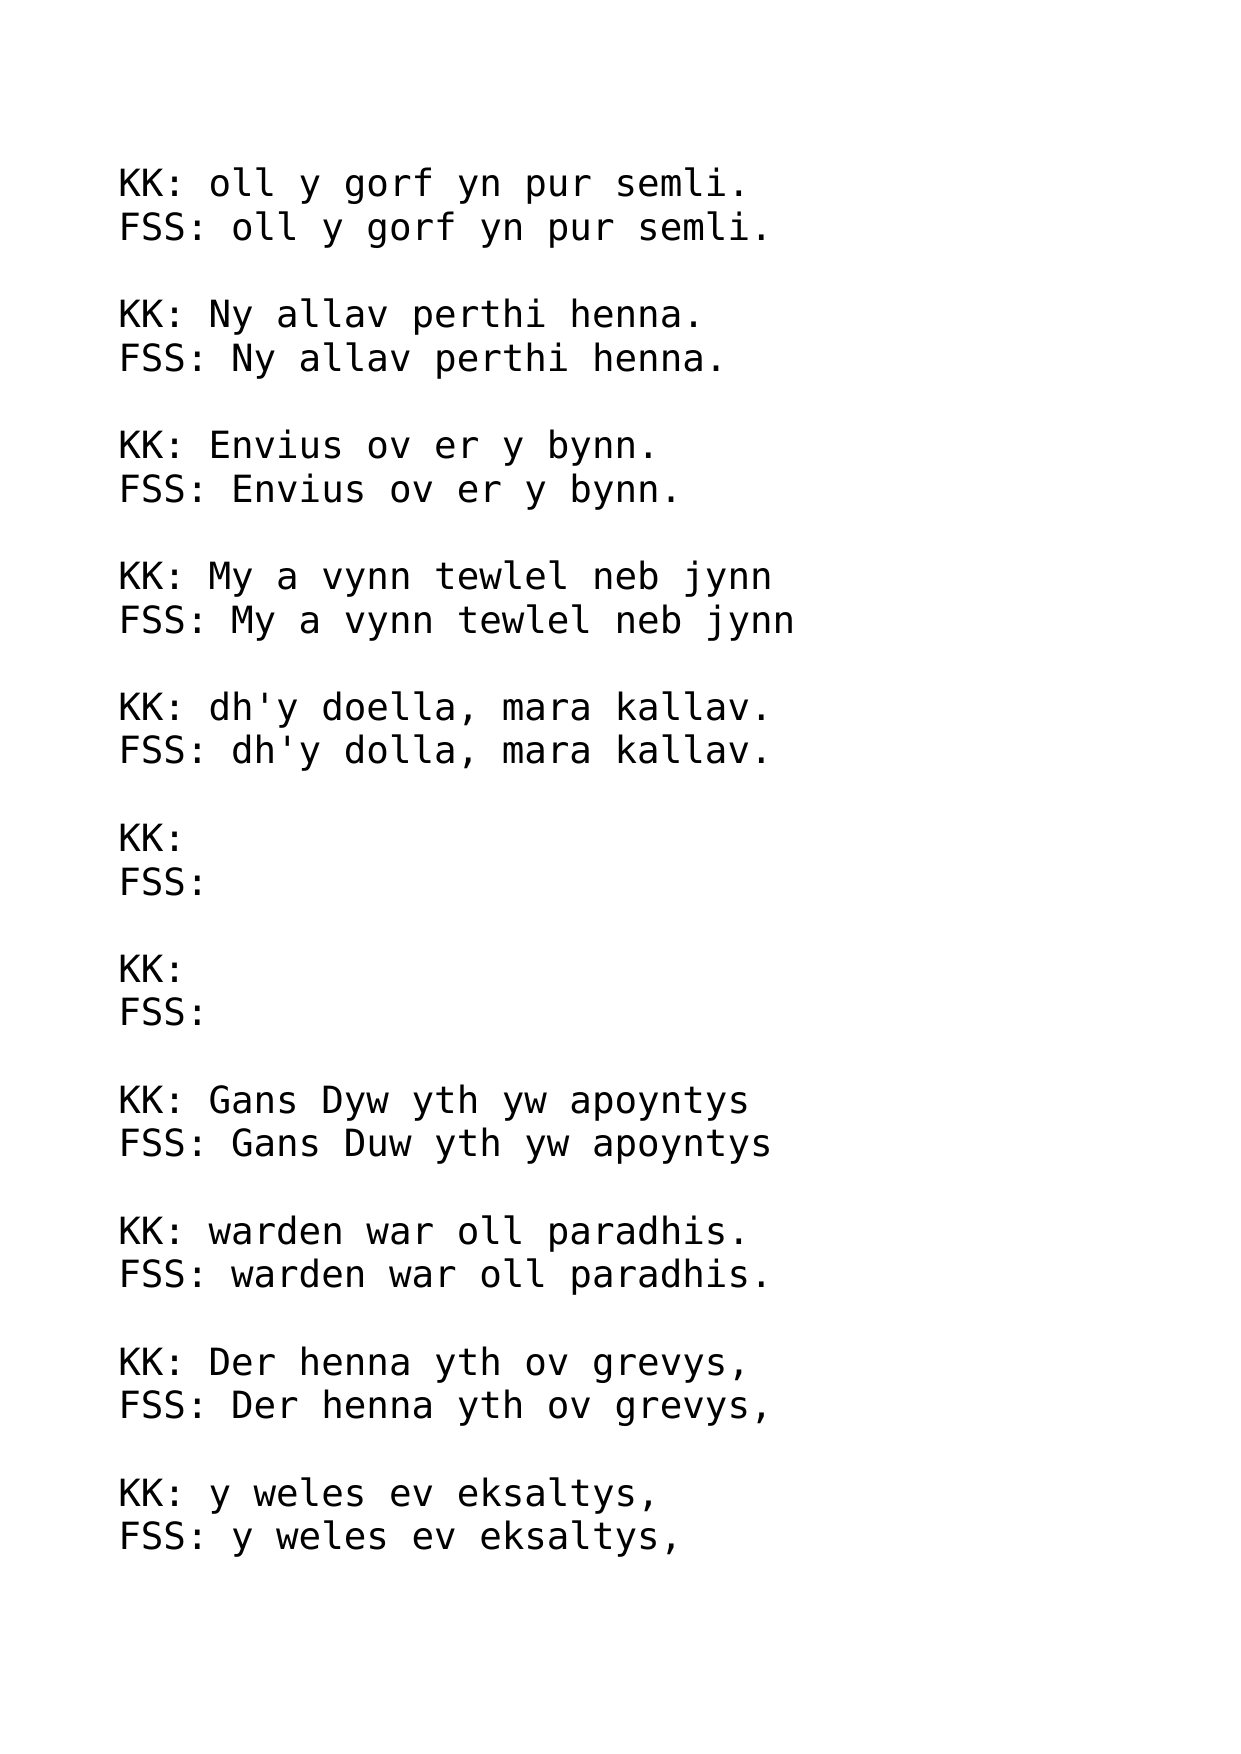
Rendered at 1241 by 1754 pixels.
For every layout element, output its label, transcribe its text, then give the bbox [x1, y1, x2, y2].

text FSS: Envius ov er y bynn. [118, 467, 1122, 511]
text KK: dh'y doella, mara kallav. [118, 686, 1122, 729]
text FSS: Ny allav perthi henna. [118, 336, 1122, 380]
text FSS: [118, 991, 1122, 1035]
text FSS: warden war oll paradhis. [118, 1253, 1122, 1297]
text KK: oll y gorf yn pur semli. [118, 162, 1122, 205]
text FSS: oll y gorf yn pur semli. [118, 205, 1122, 249]
text KK: [118, 947, 1122, 991]
text KK: [118, 816, 1122, 860]
text FSS: Der henna yth ov grevys, [118, 1384, 1122, 1427]
text KK: Der henna yth ov grevys, [118, 1340, 1122, 1384]
text FSS: dh'y dolla, mara kallav. [118, 729, 1122, 773]
text FSS: [118, 860, 1122, 904]
text KK: Envius ov er y bynn. [118, 424, 1122, 467]
text FSS: Gans Duw yth yw apoyntys [118, 1122, 1122, 1166]
text KK: Gans Dyw yth yw apoyntys [118, 1078, 1122, 1122]
text KK: warden war oll paradhis. [118, 1209, 1122, 1253]
text KK: y weles ev eksaltys, [118, 1471, 1122, 1515]
text FSS: My a vynn tewlel neb jynn [118, 598, 1122, 642]
text KK: Ny allav perthi henna. [118, 293, 1122, 336]
text FSS: y weles ev eksaltys, [118, 1515, 1122, 1558]
text KK: My a vynn tewlel neb jynn [118, 554, 1122, 598]
